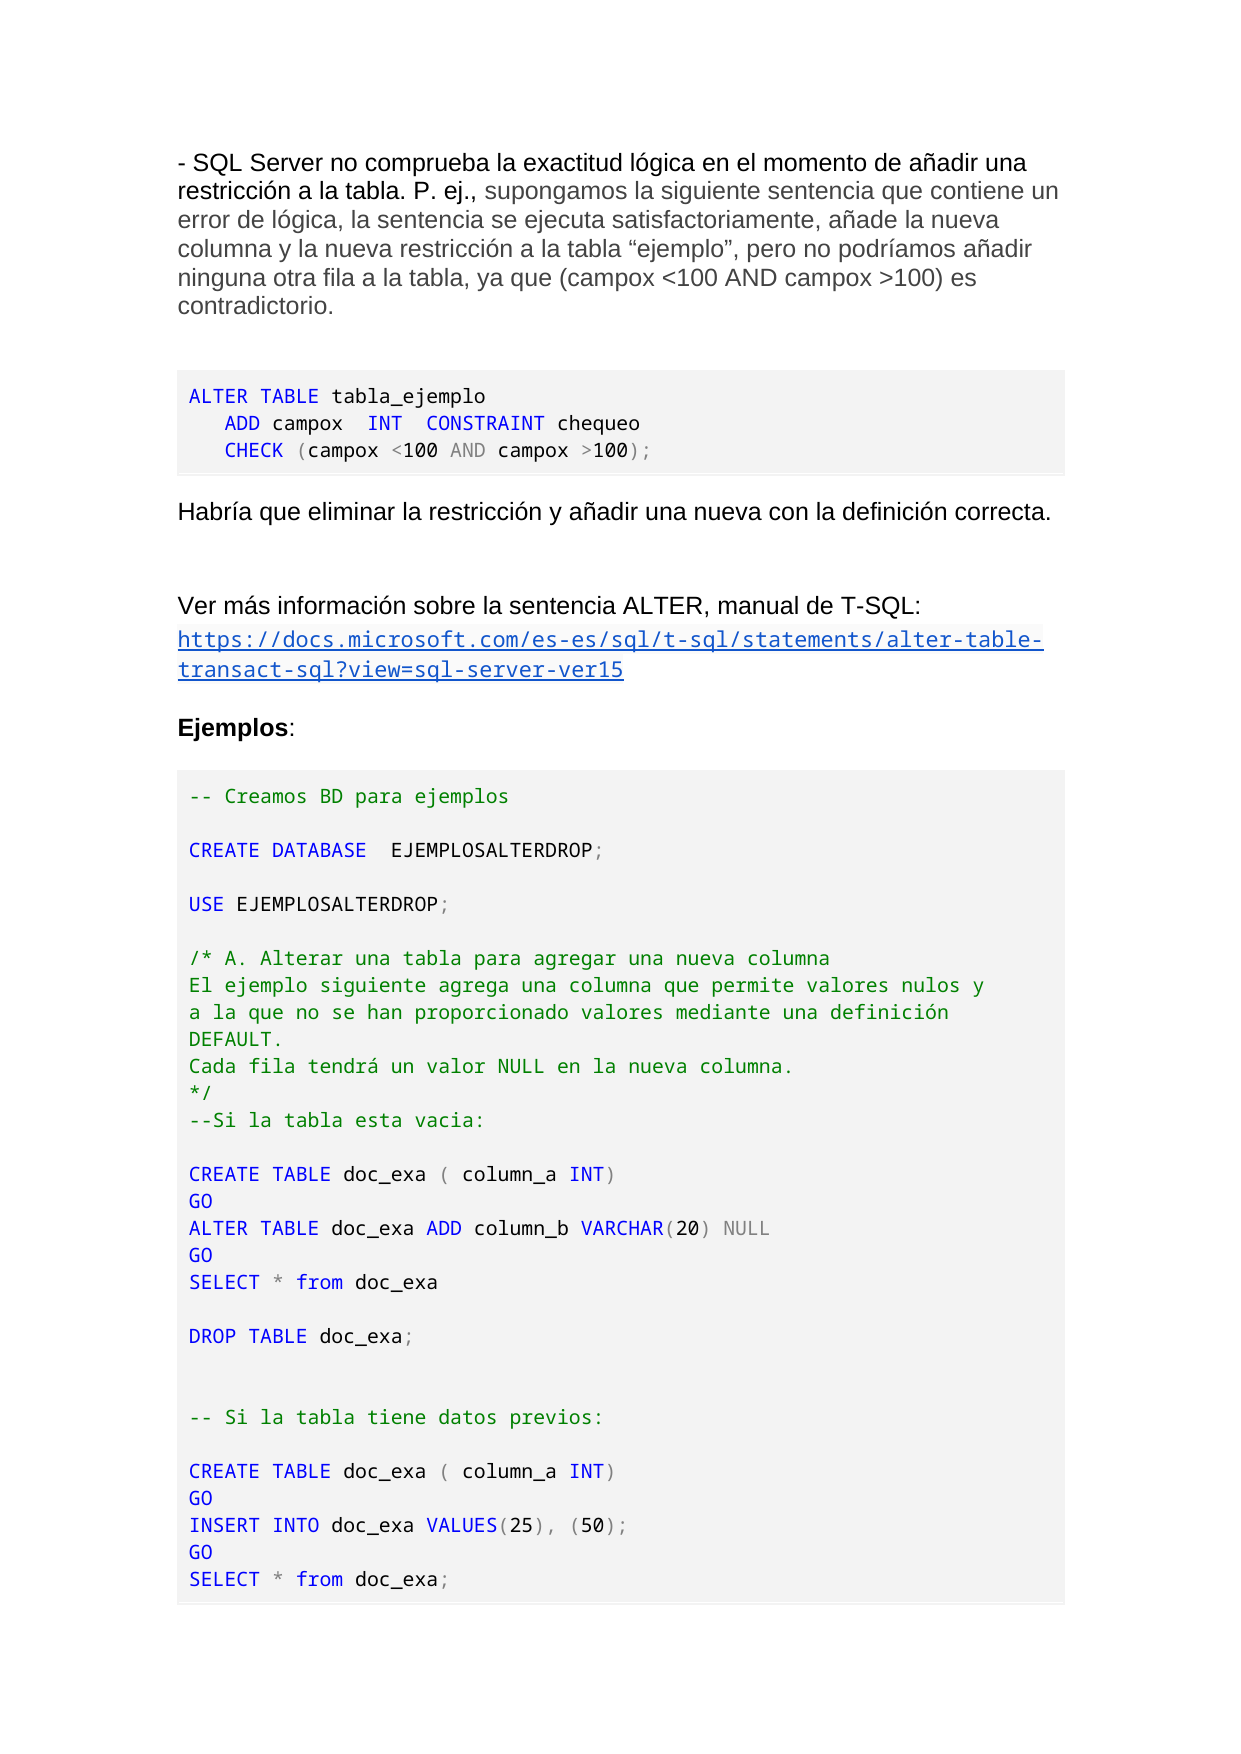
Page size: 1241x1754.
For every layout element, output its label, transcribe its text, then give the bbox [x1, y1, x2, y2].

text https://docs.microsoft.com/es-es/sql/t-sql/statements/alter-table-transact-sql?view=sql-server-ver15 [177, 624, 1063, 713]
text Ver más información sobre la sentencia ALTER, manual de T-SQL: [177, 591, 1063, 620]
table_header ALTER TABLE tabla_ejemplo ADD campox INT CONSTRAINT chequeo CHECK (campox <100 AND campox >100); [179, 372, 1063, 473]
text Ejemplos: [177, 713, 1063, 741]
text - SQL Server no comprueba la exactitud lógica en el momento de añadir una restricción a la tabla. P. ej., supongamos la siguiente sentencia que contiene un error de lógica, la sentencia se ejecuta satisfactoriamente, añade la nueva columna y la nueva restricción a la tabla “ejemplo”, pero no podríamos añadir ninguna otra fila a la tabla, ya que (campox <100 AND campox >100) es contradictorio. [177, 148, 1063, 320]
table_header -- Creamos BD para ejemplos CREATE DATABASE EJEMPLOSALTERDROP; USE EJEMPLOSALTERDROP; /* A. Alterar una tabla para agregar una nueva columna El ejemplo siguiente agrega una columna que permite valores nulos y a la que no se han proporcionado valores mediante una definición DEFAULT. Cada fila tendrá un valor NULL en la nueva columna. */ --Si la tabla esta vacia: CREATE TABLE doc_exa ( column_a INT) GO ALTER TABLE doc_exa ADD column_b VARCHAR(20) NULL GO SELECT * from doc_exa DROP TABLE doc_exa; -- Si la tabla tiene datos previos: CREATE TABLE doc_exa ( column_a INT) GO INSERT INTO doc_exa VALUES(25), (50); GO SELECT * from doc_exa; [179, 772, 1063, 1602]
text Habría que eliminar la restricción y añadir una nueva con la definición correcta. [177, 496, 1063, 525]
